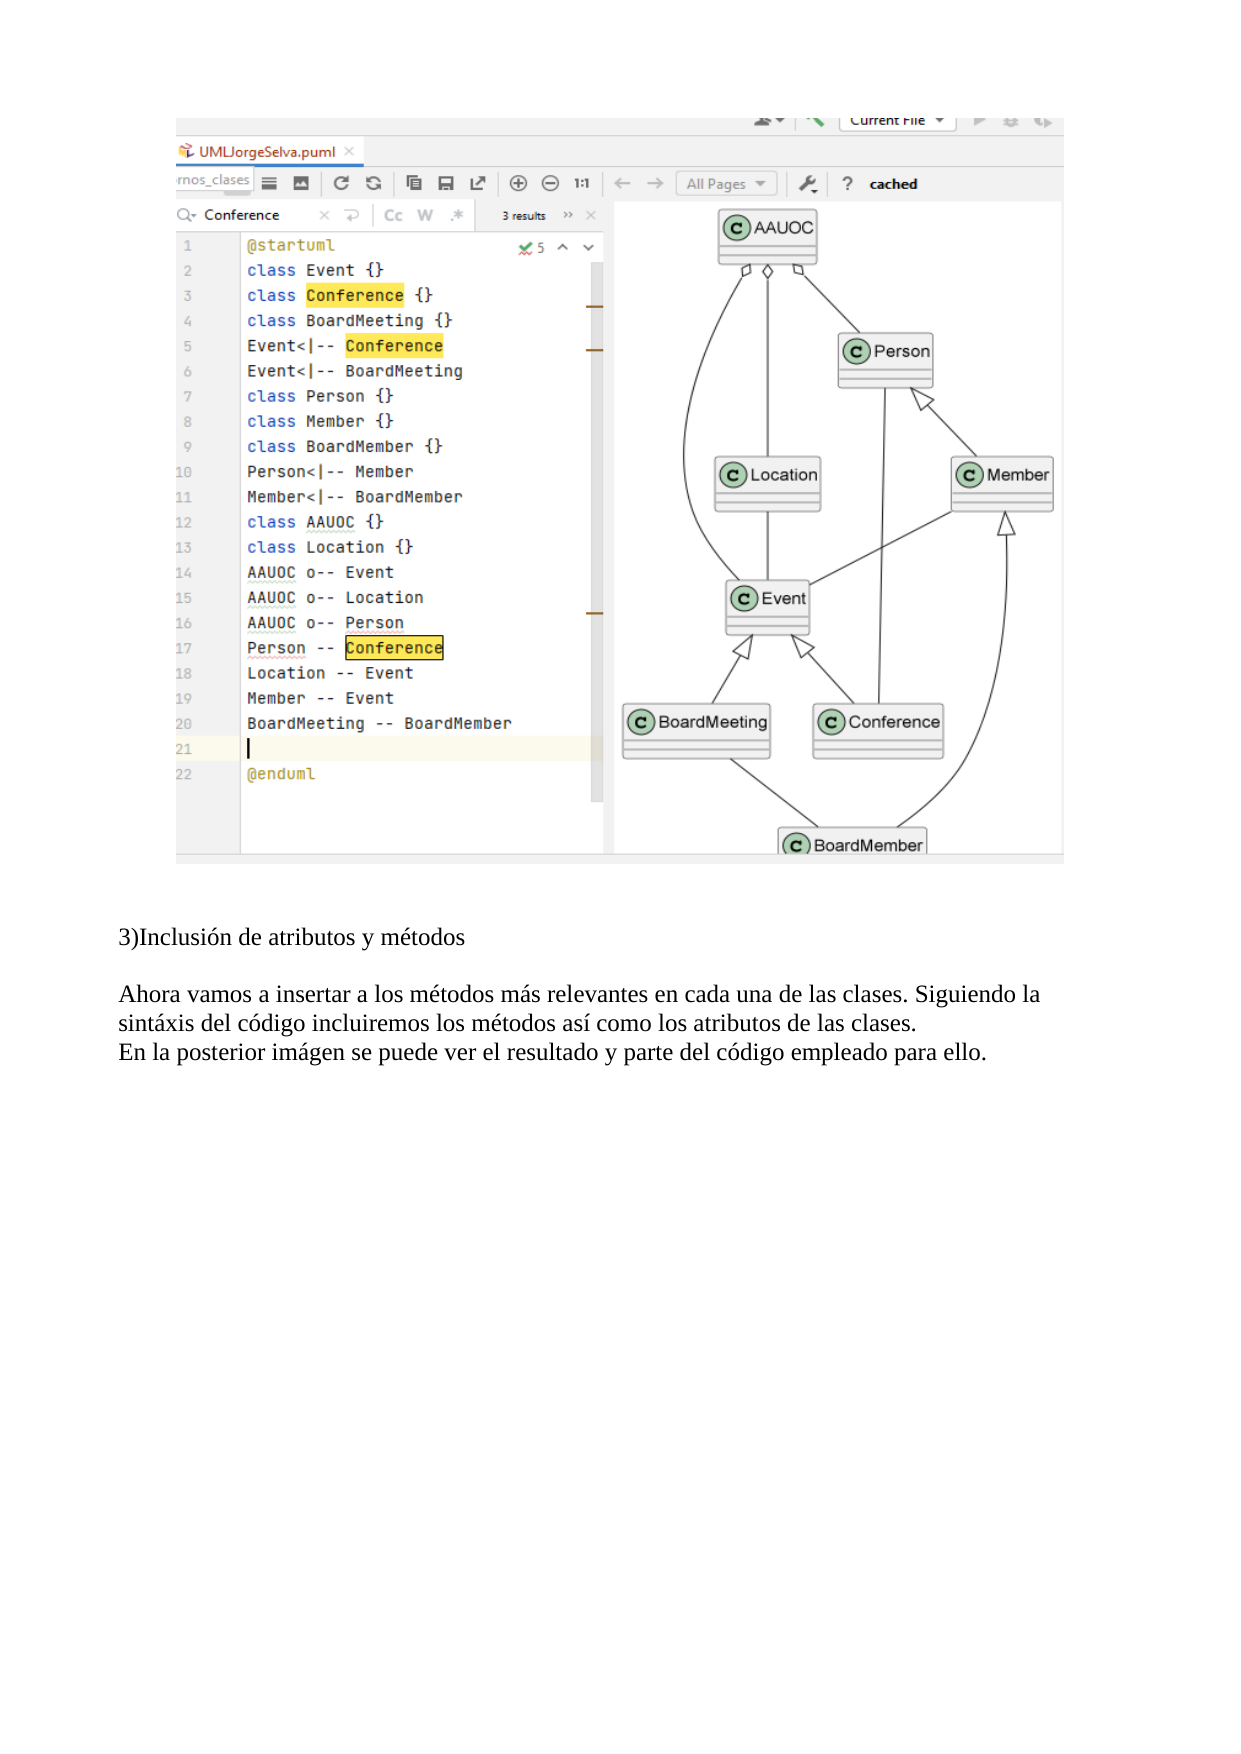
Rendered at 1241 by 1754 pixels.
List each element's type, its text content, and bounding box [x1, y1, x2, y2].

text En la posterior imágen se puede ver el resultado y parte del código empleado para ello. [118, 1037, 1122, 1065]
picture [176, 118, 1064, 864]
text Ahora vamos a insertar a los métodos más relevantes en cada una de las clases. Siguiendo la sintáxis del código incluiremos los métodos así como los atributos de las clases. [118, 979, 1122, 1037]
text 3)Inclusión de atributos y métodos [118, 922, 1122, 950]
